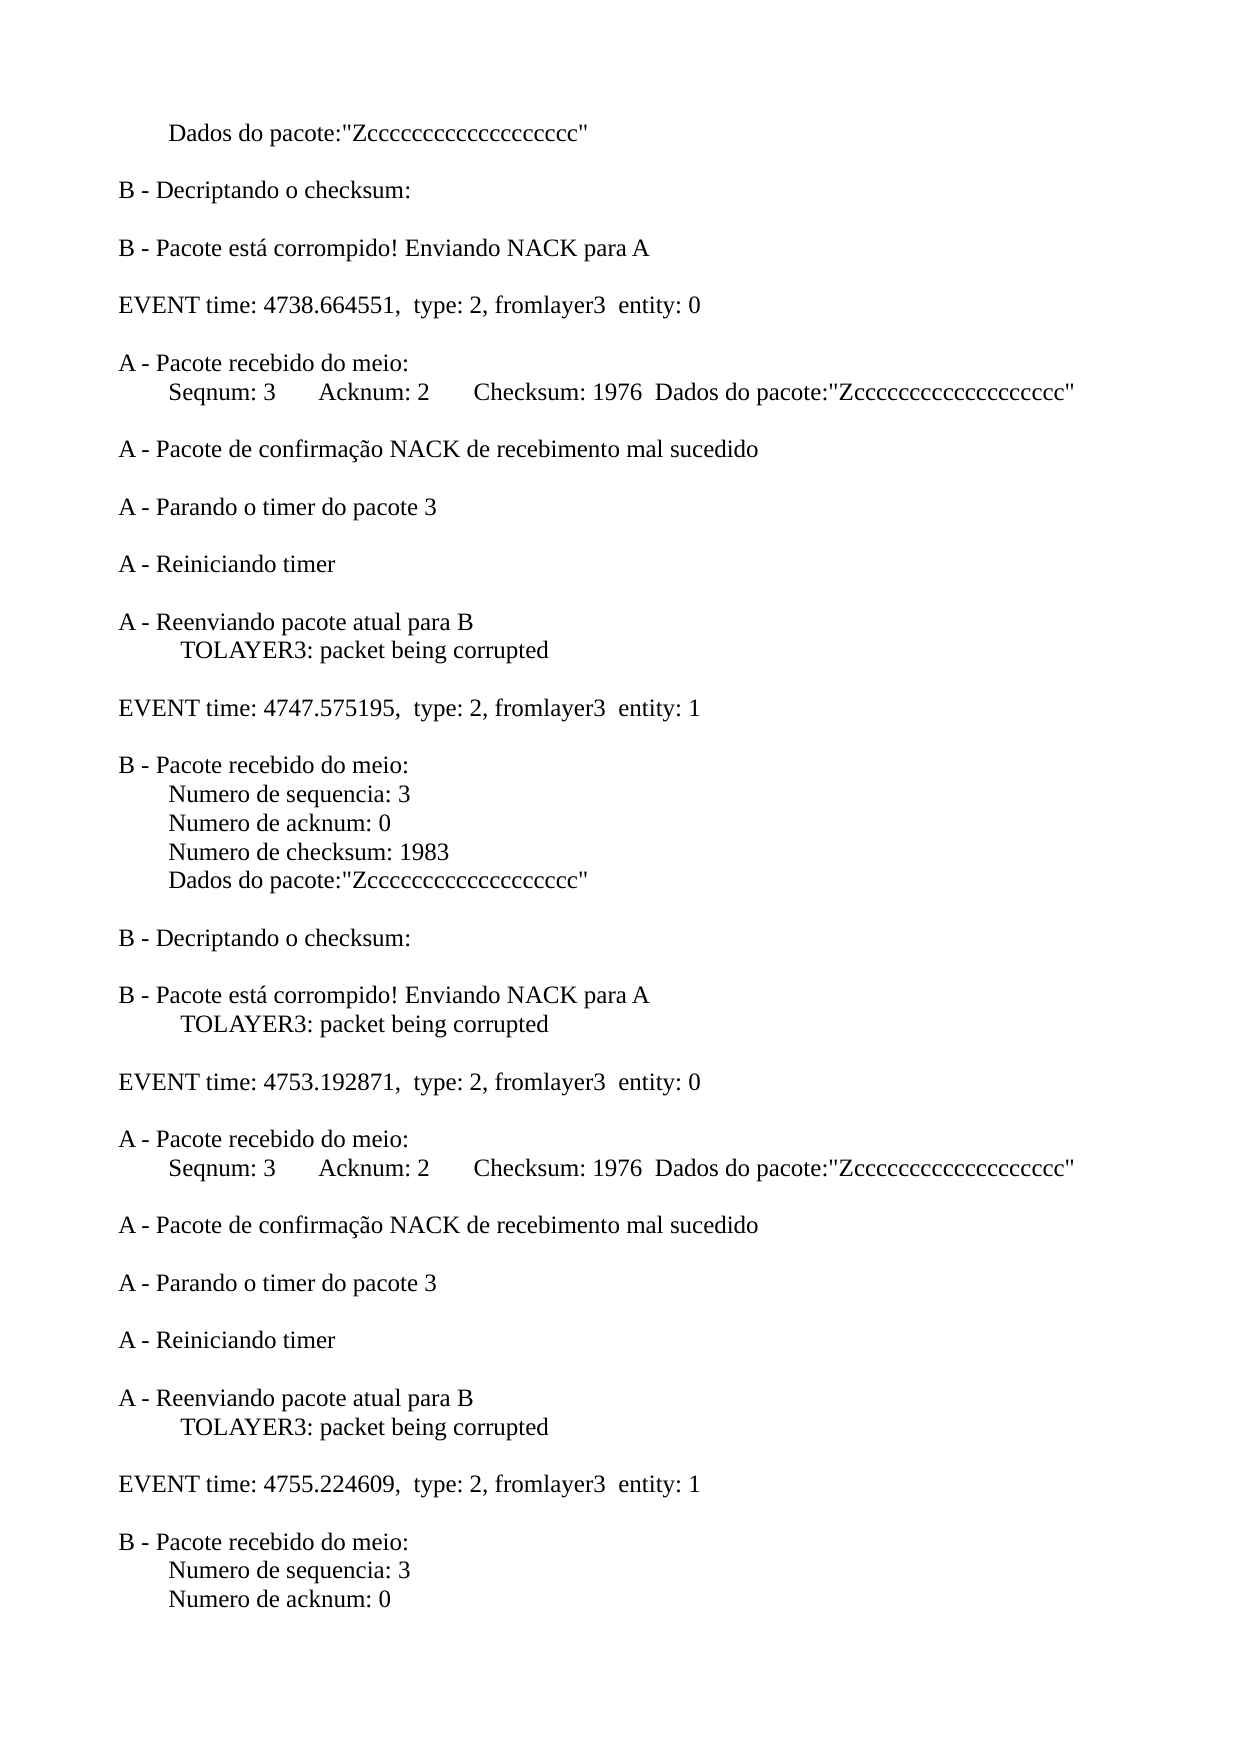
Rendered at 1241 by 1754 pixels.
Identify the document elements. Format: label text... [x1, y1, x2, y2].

text EVENT time: 4753.192871, type: 2, fromlayer3 entity: 0 [118, 1067, 1122, 1096]
text A - Reiniciando timer [118, 549, 1122, 578]
text TOLAYER3: packet being corrupted [118, 1412, 1122, 1441]
text A - Parando o timer do pacote 3 [118, 1268, 1122, 1297]
text B - Pacote recebido do meio: [118, 1527, 1122, 1556]
text A - Reenviando pacote atual para B [118, 607, 1122, 636]
text EVENT time: 4738.664551, type: 2, fromlayer3 entity: 0 [118, 291, 1122, 319]
text Numero de acknum: 0 [118, 808, 1122, 837]
text Numero de sequencia: 3 [118, 1556, 1122, 1584]
text EVENT time: 4747.575195, type: 2, fromlayer3 entity: 1 [118, 693, 1122, 722]
text Seqnum: 3 Acknum: 2 Checksum: 1976 Dados do pacote:"Zccccccccccccccccccc" [118, 1153, 1122, 1182]
text Numero de sequencia: 3 [118, 779, 1122, 808]
text Numero de checksum: 1983 [118, 837, 1122, 866]
text TOLAYER3: packet being corrupted [118, 636, 1122, 664]
text Dados do pacote:"Zccccccccccccccccccc" [118, 118, 1122, 147]
text B - Pacote está corrompido! Enviando NACK para A [118, 233, 1122, 262]
text A - Reiniciando timer [118, 1326, 1122, 1354]
text A - Reenviando pacote atual para B [118, 1383, 1122, 1412]
text Dados do pacote:"Zccccccccccccccccccc" [118, 866, 1122, 894]
text A - Pacote de confirmação NACK de recebimento mal sucedido [118, 434, 1122, 463]
text Numero de acknum: 0 [118, 1584, 1122, 1613]
text B - Decriptando o checksum: [118, 176, 1122, 204]
text EVENT time: 4755.224609, type: 2, fromlayer3 entity: 1 [118, 1469, 1122, 1498]
text A - Parando o timer do pacote 3 [118, 492, 1122, 521]
text B - Decriptando o checksum: [118, 923, 1122, 952]
text B - Pacote está corrompido! Enviando NACK para A [118, 981, 1122, 1009]
text B - Pacote recebido do meio: [118, 751, 1122, 779]
text Seqnum: 3 Acknum: 2 Checksum: 1976 Dados do pacote:"Zccccccccccccccccccc" [118, 377, 1122, 406]
text TOLAYER3: packet being corrupted [118, 1009, 1122, 1038]
text A - Pacote recebido do meio: [118, 348, 1122, 377]
text A - Pacote recebido do meio: [118, 1124, 1122, 1153]
text A - Pacote de confirmação NACK de recebimento mal sucedido [118, 1211, 1122, 1239]
